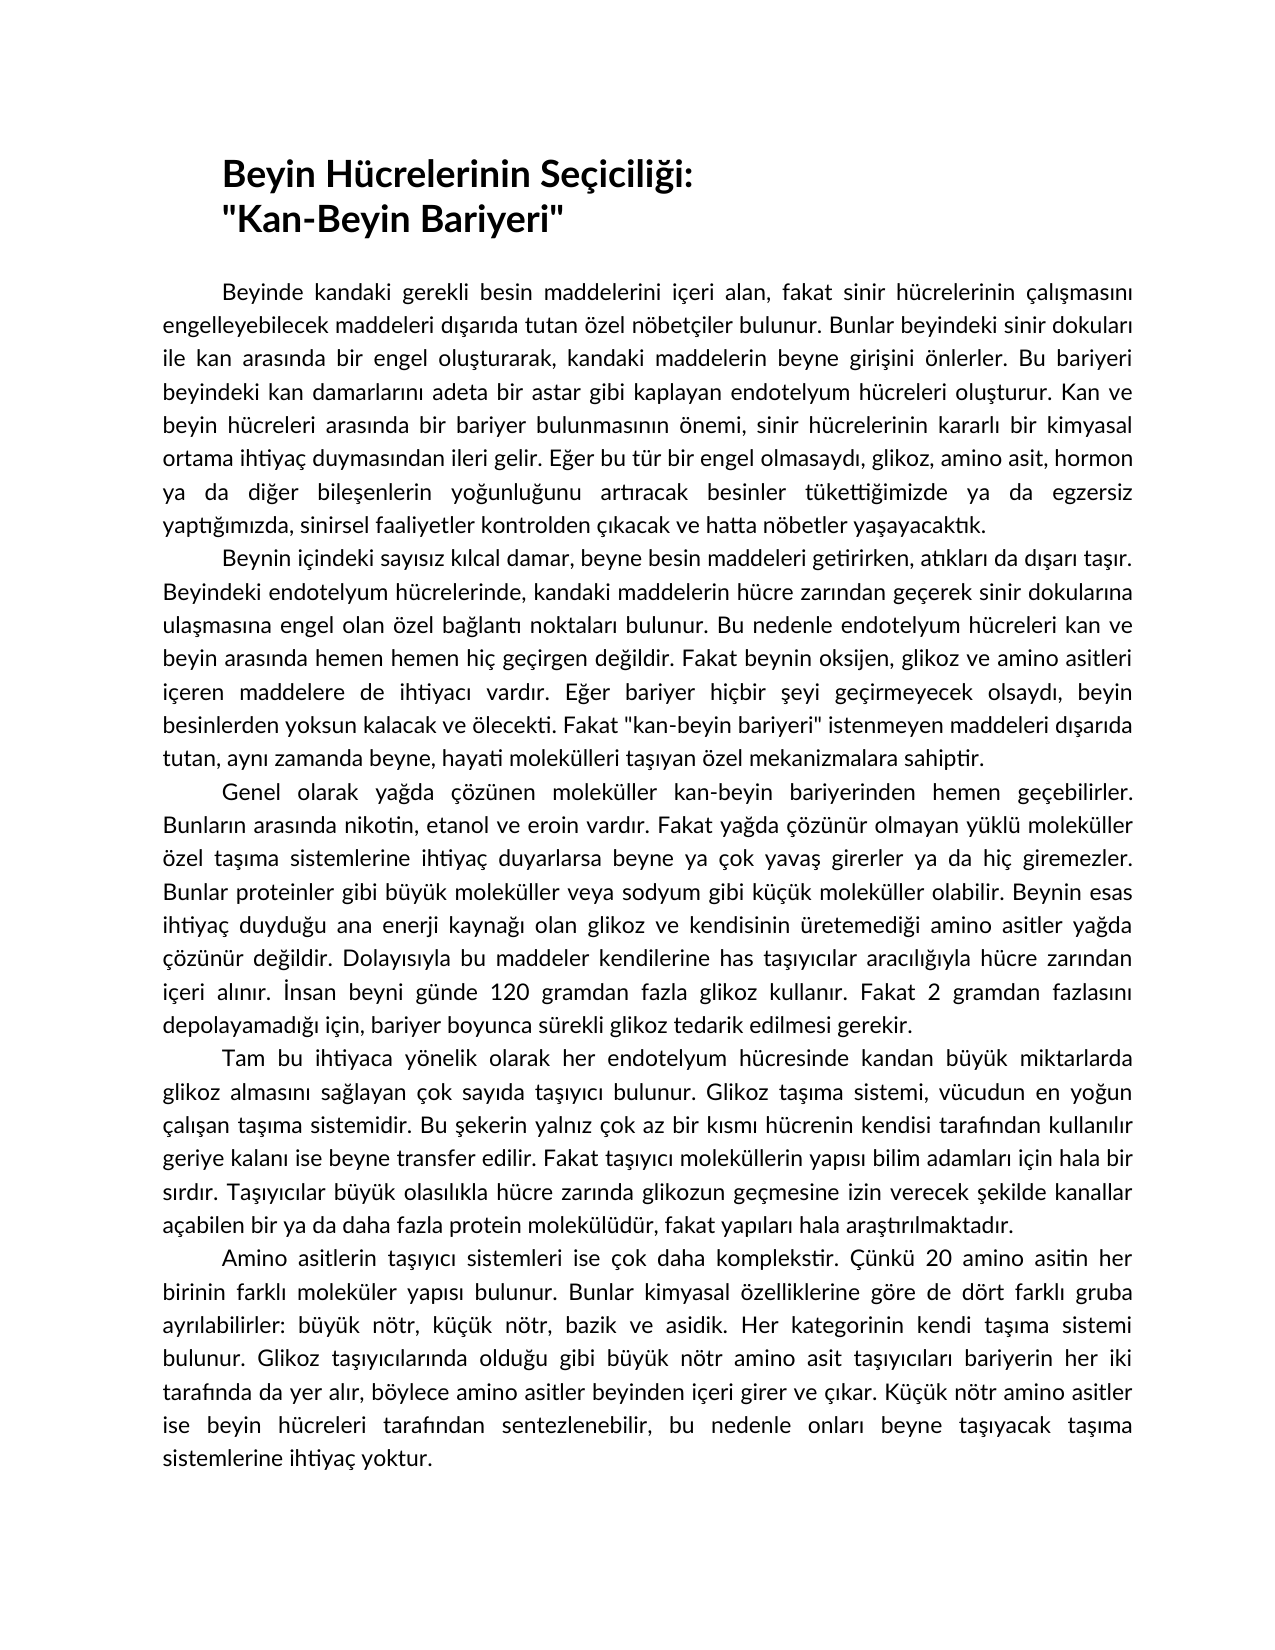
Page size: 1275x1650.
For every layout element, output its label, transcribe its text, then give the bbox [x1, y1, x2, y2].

text Tam bu ihtiyaca yönelik olarak her endotelyum hücresinde kandan büyük miktarlarda glikoz almasını sağlayan çok sayıda taşıyıcı bulunur. Glikoz taşıma sistemi, vücudun en yoğun çalışan taşıma sistemidir. Bu şekerin yalnız çok az bir kısmı hücrenin kendisi tarafından kullanılır geriye kalanı ise beyne transfer edilir. Fakat taşıyıcı moleküllerin yapısı bilim adamları için hala bir sırdır. Taşıyıcılar büyük olasılıkla hücre zarında glikozun geçmesine izin verecek şekilde kanallar açabilen bir ya da daha fazla protein molekülüdür, fakat yapıları hala araştırılmaktadır. [162, 1040, 1134, 1240]
subtitle Beyin Hücrelerinin Seçiciliği: [162, 150, 1134, 195]
text Amino asitlerin taşıyıcı sistemleri ise çok daha komplekstir. Çünkü 20 amino asitin her birinin farklı moleküler yapısı bulunur. Bunlar kimyasal özelliklerine göre de dört farklı gruba ayrılabilirler: büyük nötr, küçük nötr, bazik ve asidik. Her kategorinin kendi taşıma sistemi bulunur. Glikoz taşıyıcılarında olduğu gibi büyük nötr amino asit taşıyıcıları bariyerin her iki tarafında da yer alır, böylece amino asitler beyinden içeri girer ve çıkar. Küçük nötr amino asitler ise beyin hücreleri tarafından sentezlenebilir, bu nedenle onları beyne taşıyacak taşıma sistemlerine ihtiyaç yoktur. [162, 1240, 1134, 1473]
text Genel olarak yağda çözünen moleküller kan-beyin bariyerinden hemen geçebilirler. Bunların arasında nikotin, etanol ve eroin vardır. Fakat yağda çözünür olmayan yüklü moleküller özel taşıma sistemlerine ihtiyaç duyarlarsa beyne ya çok yavaş girerler ya da hiç giremezler. Bunlar proteinler gibi büyük moleküller veya sodyum gibi küçük moleküller olabilir. Beynin esas ihtiyaç duyduğu ana enerji kaynağı olan glikoz ve kendisinin üretemediği amino asitler yağda çözünür değildir. Dolayısıyla bu maddeler kendilerine has taşıyıcılar aracılığıyla hücre zarından içeri alınır. İnsan beyni günde 120 gramdan fazla glikoz kullanır. Fakat 2 gramdan fazlasını depolayamadığı için, bariyer boyunca sürekli glikoz tedarik edilmesi gerekir. [162, 773, 1134, 1040]
text Beynin içindeki sayısız kılcal damar, beyne besin maddeleri getirirken, atıkları da dışarı taşır. Beyindeki endotelyum hücrelerinde, kandaki maddelerin hücre zarından geçerek sinir dokularına ulaşmasına engel olan özel bağlantı noktaları bulunur. Bu nedenle endotelyum hücreleri kan ve beyin arasında hemen hemen hiç geçirgen değildir. Fakat beynin oksijen, glikoz ve amino asitleri içeren maddelere de ihtiyacı vardır. Eğer bariyer hiçbir şeyi geçirmeyecek olsaydı, beyin besinlerden yoksun kalacak ve ölecekti. Fakat "kan-beyin bariyeri" istenmeyen maddeleri dışarıda tutan, aynı zamanda beyne, hayati molekülleri taşıyan özel mekanizmalara sahiptir. [162, 540, 1134, 773]
subtitle "Kan-Beyin Bariyeri" [162, 195, 1134, 240]
text Beyinde kandaki gerekli besin maddelerini içeri alan, fakat sinir hücrelerinin çalışmasını engelleyebilecek maddeleri dışarıda tutan özel nöbetçiler bulunur. Bunlar beyindeki sinir dokuları ile kan arasında bir engel oluşturarak, kandaki maddelerin beyne girişini önlerler. Bu bariyeri beyindeki kan damarlarını adeta bir astar gibi kaplayan endotelyum hücreleri oluşturur. Kan ve beyin hücreleri arasında bir bariyer bulunmasının önemi, sinir hücrelerinin kararlı bir kimyasal ortama ihtiyaç duymasından ileri gelir. Eğer bu tür bir engel olmasaydı, glikoz, amino asit, hormon ya da diğer bileşenlerin yoğunluğunu artıracak besinler tükettiğimizde ya da egzersiz yaptığımızda, sinirsel faaliyetler kontrolden çıkacak ve hatta nöbetler yaşayacaktık. [162, 273, 1134, 540]
